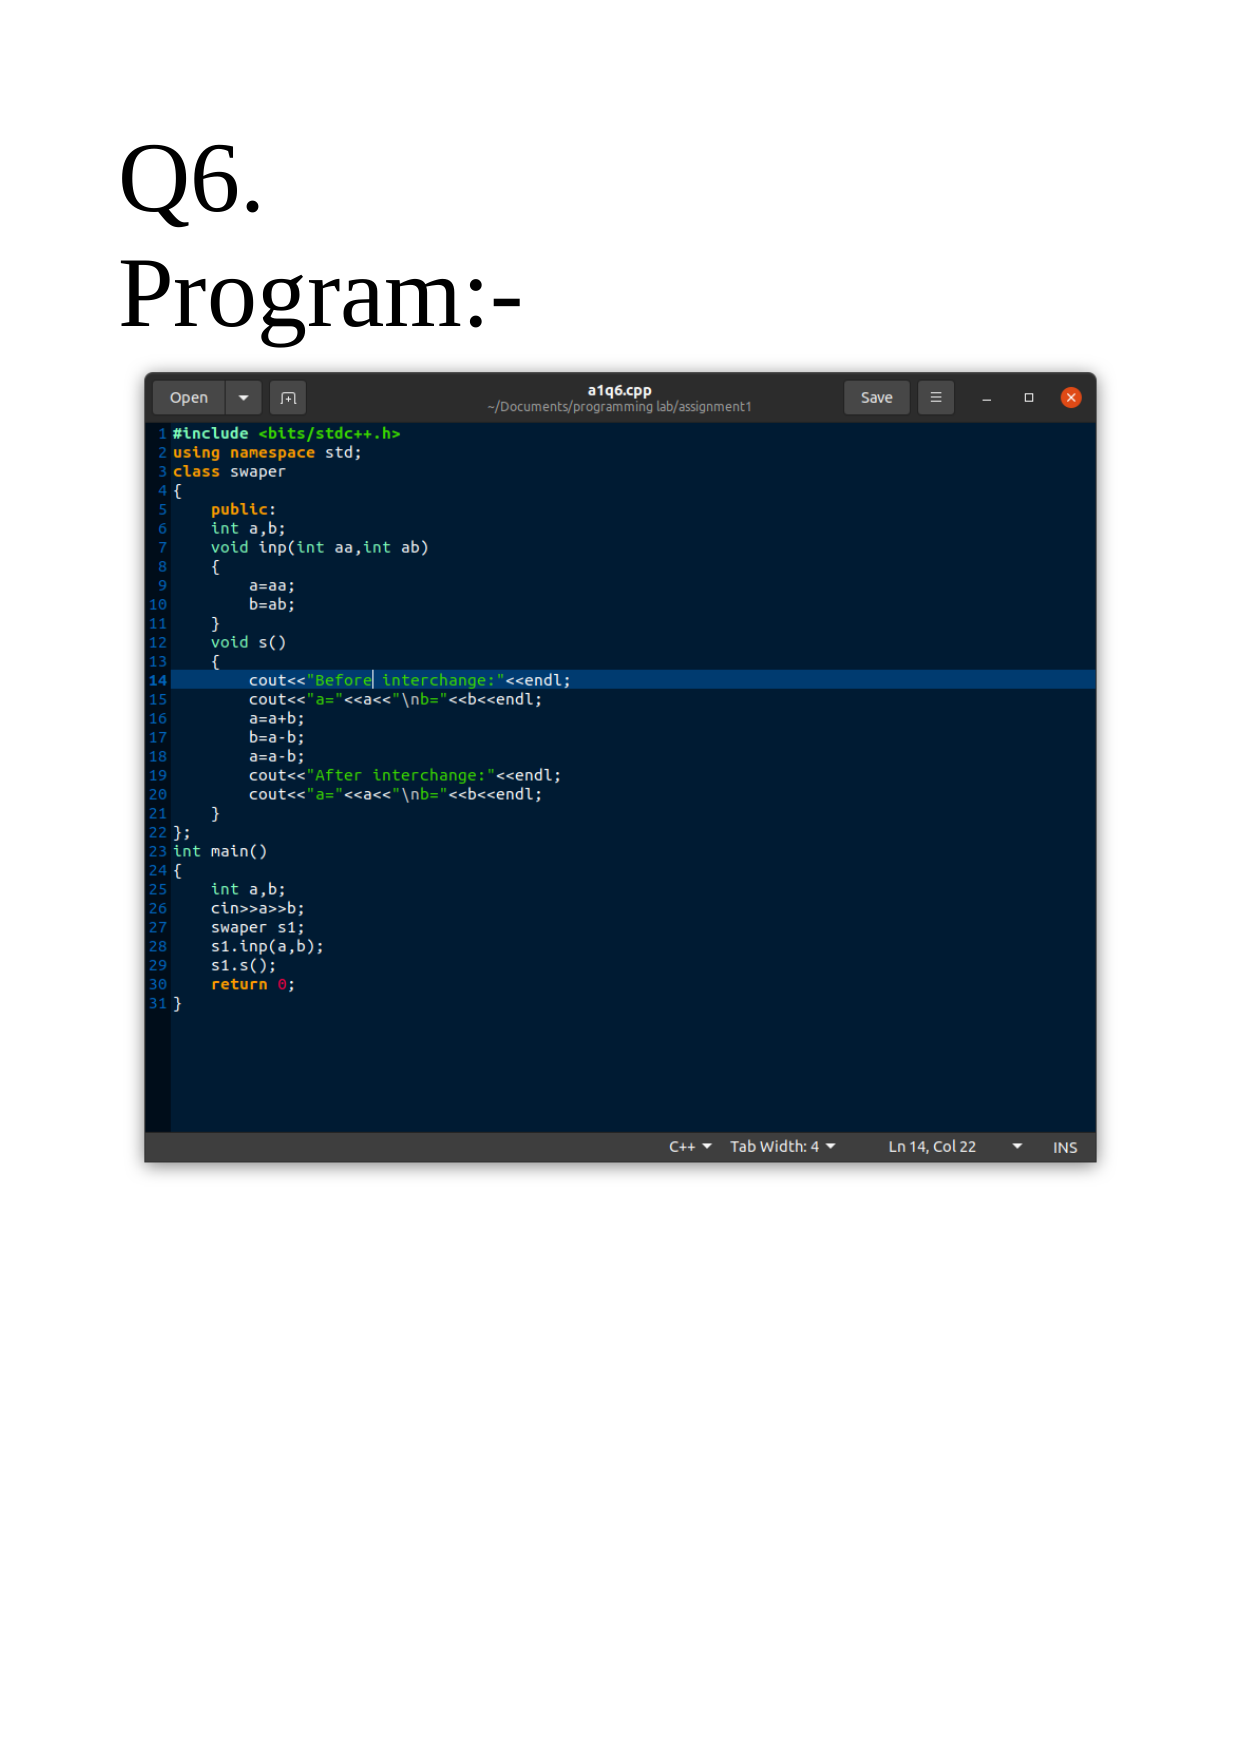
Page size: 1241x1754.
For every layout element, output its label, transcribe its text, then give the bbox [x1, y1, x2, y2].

picture [118, 349, 1123, 1192]
text Program:- [118, 233, 1122, 348]
text Q6. [118, 118, 1122, 233]
